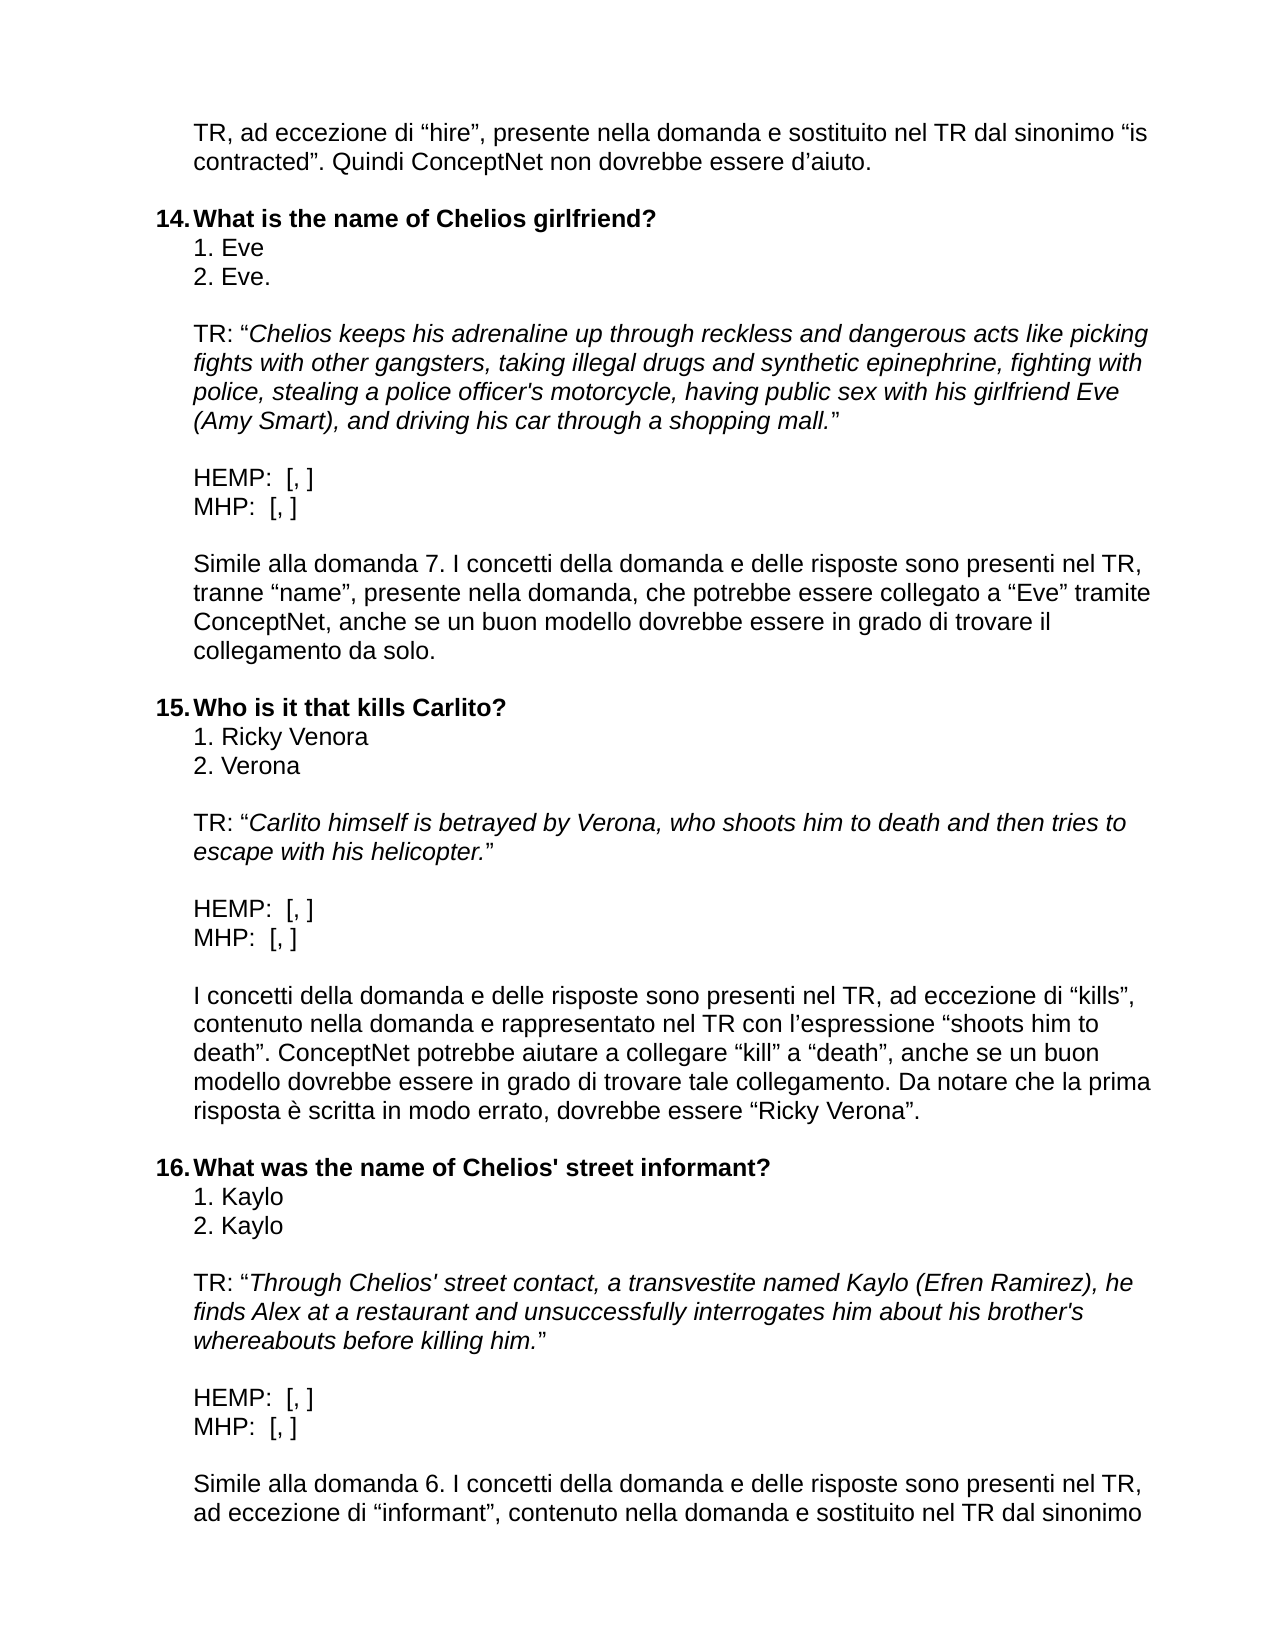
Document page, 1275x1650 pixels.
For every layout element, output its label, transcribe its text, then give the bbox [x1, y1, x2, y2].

list TR, ad eccezione di “hire”, presente nella domanda e sostituito nel TR dal sinonimo “is contracted”. Quindi ConceptNet non dovrebbe essere d’aiuto. [156, 118, 1157, 204]
list Who is it that kills Carlito? 1. Ricky Venora 2. Verona TR: “Carlito himself is betrayed by Verona, who shoots him to death and then tries to escape with his helicopter.” HEMP: [, ] MHP: [, ] I concetti della domanda e delle risposte sono presenti nel TR, ad eccezione di “kills”, contenuto nella domanda e rappresentato nel TR con l’espressione “shoots him to death”. ConceptNet potrebbe aiutare a collegare “kill” a “death”, anche se un buon modello dovrebbe essere in grado di trovare tale collegamento. Da notare che la prima risposta è scritta in modo errato, dovrebbe essere “Ricky Verona”. [156, 693, 1157, 1153]
list What was the name of Chelios' street informant? 1. Kaylo 2. Kaylo TR: “Through Chelios' street contact, a transvestite named Kaylo (Efren Ramirez), he finds Alex at a restaurant and unsuccessfully interrogates him about his brother's whereabouts before killing him.” HEMP: [, ] MHP: [, ] Simile alla domanda 6. I concetti della domanda e delle risposte sono presenti nel TR, ad eccezione di “informant”, contenuto nella domanda e sostituito nel TR dal sinonimo [156, 1153, 1157, 1527]
list What is the name of Chelios girlfriend? 1. Eve 2. Eve. TR: “Chelios keeps his adrenaline up through reckless and dangerous acts like picking fights with other gangsters, taking illegal drugs and synthetic epinephrine, fighting with police, stealing a police officer's motorcycle, having public sex with his girlfriend Eve (Amy Smart), and driving his car through a shopping mall.” HEMP: [, ] MHP: [, ] Simile alla domanda 7. I concetti della domanda e delle risposte sono presenti nel TR, tranne “name”, presente nella domanda, che potrebbe essere collegato a “Eve” tramite ConceptNet, anche se un buon modello dovrebbe essere in grado di trovare il collegamento da solo. [156, 204, 1157, 693]
